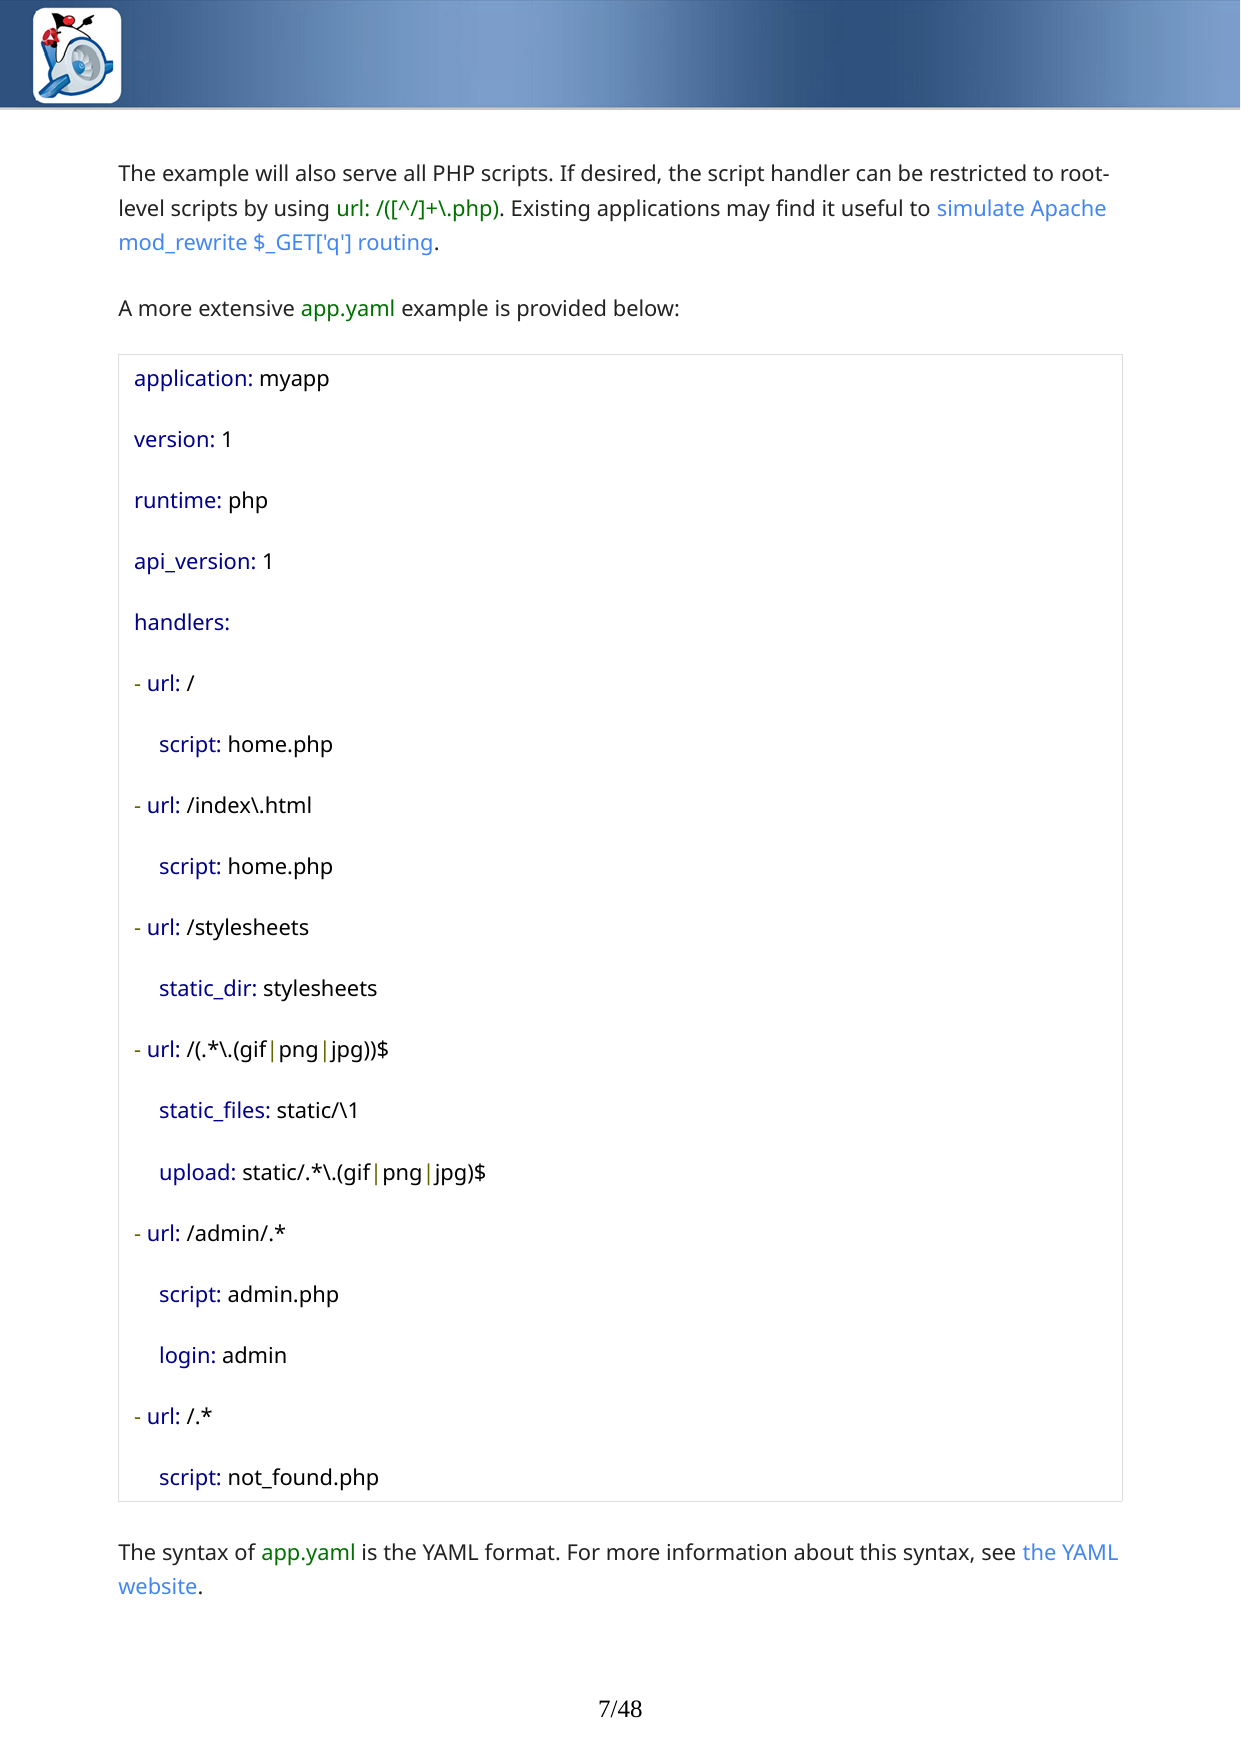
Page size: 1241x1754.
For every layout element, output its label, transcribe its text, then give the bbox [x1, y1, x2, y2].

text script: admin.php [119, 1269, 1122, 1308]
text login: admin [119, 1330, 1122, 1369]
picture [0, 0, 1241, 110]
text version: 1 [119, 414, 1122, 454]
text A more extensive app.yaml example is provided below: [118, 288, 1122, 322]
text application: myapp [119, 355, 1122, 393]
text api_version: 1 [119, 537, 1122, 576]
text handlers: [119, 598, 1122, 637]
text - url: /.* [119, 1391, 1122, 1431]
text The syntax of app.yaml is the YAML format. For more information about this syntax, see the YAML website. [118, 1532, 1122, 1601]
text static_files: static/\1 [119, 1086, 1122, 1125]
text The example will also serve all PHP scripts. If desired, the script handler can be restricted to root-level scripts by using url: /([^/]+\.php). Existing applications may find it useful to simulate Apache mod_rewrite $_GET['q'] routing. [118, 153, 1122, 257]
text - url: /index\.html [119, 781, 1122, 820]
text - url: / [119, 659, 1122, 698]
text script: home.php [119, 720, 1122, 759]
text runtime: php [119, 476, 1122, 515]
text - url: /stylesheets [119, 903, 1122, 942]
text script: not_found.php [119, 1452, 1122, 1501]
text static_dir: stylesheets [119, 964, 1122, 1003]
text upload: static/.*\.(gif|png|jpg)$ [119, 1147, 1122, 1186]
text - url: /admin/.* [119, 1208, 1122, 1247]
text script: home.php [119, 842, 1122, 881]
text - url: /(.*\.(gif|png|jpg))$ [119, 1025, 1122, 1064]
